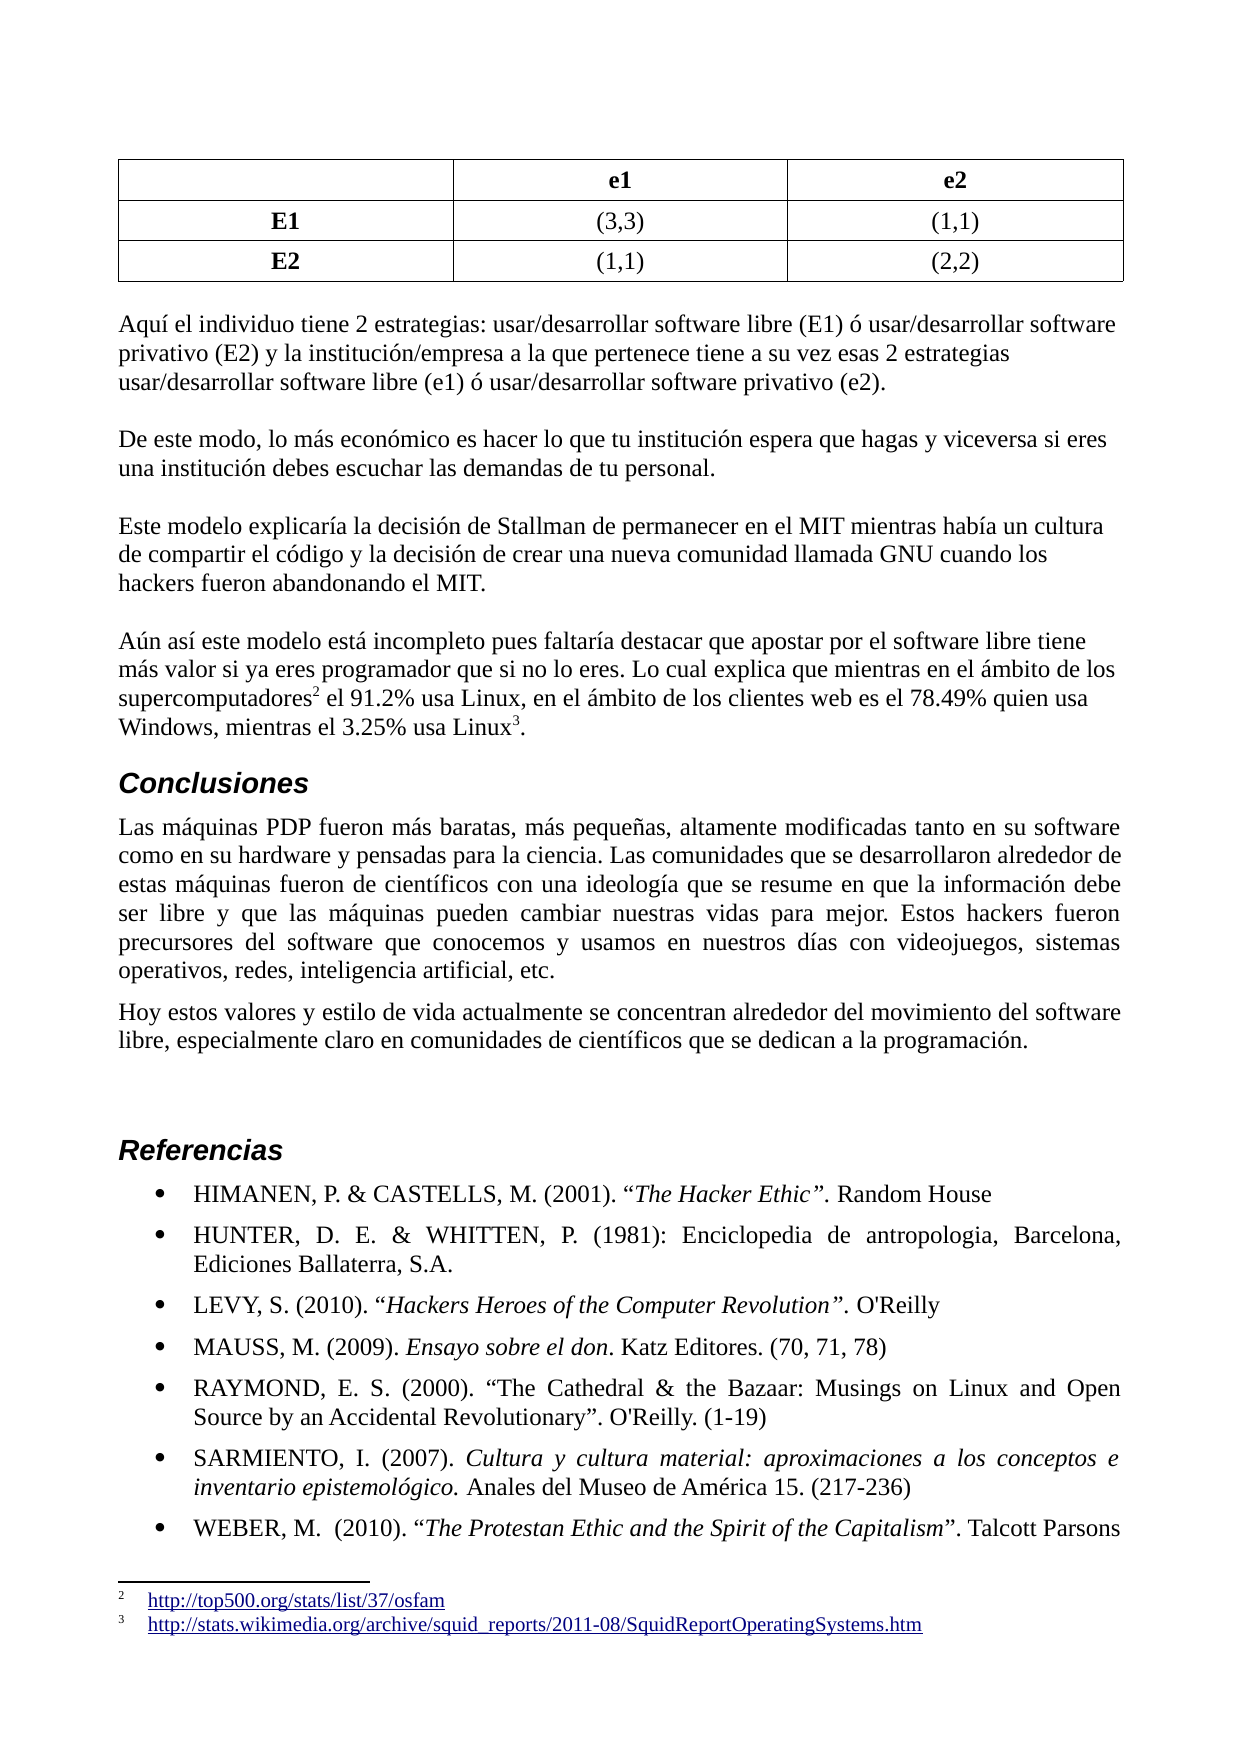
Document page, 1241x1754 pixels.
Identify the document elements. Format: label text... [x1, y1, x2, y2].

table_cell (1,1) [454, 241, 787, 281]
subtitle Conclusiones [118, 766, 1122, 799]
subtitle Referencias [118, 1133, 1122, 1167]
table_cell (2,2) [788, 241, 1123, 281]
text De este modo, lo más económico es hacer lo que tu institución espera que hagas y viceversa si eres una institución debes escuchar las demandas de tu personal. [118, 424, 1122, 482]
table_cell E2 [119, 241, 453, 281]
table_cell E1 [119, 201, 453, 240]
text http://top500.org/stats/list/37/osfam [118, 1588, 1122, 1612]
list Sarmiento, I. (2007). Cultura y cultura material: aproximaciones a los conceptos e inventario epistemológico. Anales del Museo de América 15. (217-236) [156, 1443, 1122, 1500]
table_header e2 [788, 160, 1123, 200]
text Aquí el individuo tiene 2 estrategias: usar/desarrollar software libre (E1) ó usar/desarrollar software privativo (E2) y la institución/empresa a la que pertenece tiene a su vez esas 2 estrategias usar/desarrollar software libre (e1) ó usar/desarrollar software privativo (e2). [118, 309, 1122, 396]
table_header [119, 160, 453, 200]
text Este modelo explicaría la decisión de Stallman de permanecer en el MIT mientras había un cultura de compartir el código y la decisión de crear una nueva comunidad llamada GNU cuando los hackers fueron abandonando el MIT. [118, 511, 1122, 597]
list HUNTER, D. E. & WHITTEN, P. (1981): Enciclopedia de antropologia, Barcelona, Ediciones Ballaterra, S.A. [156, 1220, 1122, 1278]
text http://stats.wikimedia.org/archive/squid_reports/2011-08/SquidReportOperatingSystems.htm [118, 1612, 1122, 1636]
text Las máquinas PDP fueron más baratas, más pequeñas, altamente modificadas tanto en su software como en su hardware y pensadas para la ciencia. Las comunidades que se desarrollaron alrededor de estas máquinas fueron de científicos con una ideología que se resume en que la información debe ser libre y que las máquinas pueden cambiar nuestras vidas para mejor. Estos hackers fueron precursores del software que conocemos y usamos en nuestros días con videojuegos, sistemas operativos, redes, inteligencia artificial, etc. [118, 812, 1122, 984]
text Hoy estos valores y estilo de vida actualmente se concentran alrededor del movimiento del software libre, especialmente claro en comunidades de científicos que se dedican a la programación. [118, 997, 1122, 1054]
list Weber, M. (2010). “The Protestan Ethic and the Spirit of the Capitalism”. Talcott Parsons [156, 1513, 1122, 1542]
list Levy, S. (2010). “Hackers Heroes of the Computer Revolution”. O'Reilly [156, 1290, 1122, 1319]
list Mauss, M. (2009). Ensayo sobre el don. Katz Editores. (70, 71, 78) [156, 1332, 1122, 1360]
list Himanen, P. & Castells, M. (2001). “The Hacker Ethic”. Random House [156, 1179, 1122, 1208]
text Aún así este modelo está incompleto pues faltaría destacar que apostar por el software libre tiene más valor si ya eres programador que si no lo eres. Lo cual explica que mientras en el ámbito de los supercomputadores el 91.2% usa Linux, en el ámbito de los clientes web es el 78.49% quien usa Windows, mientras el 3.25% usa Linux. [118, 626, 1122, 741]
list Raymond, E. S. (2000). “The Cathedral & the Bazaar: Musings on Linux and Open Source by an Accidental Revolutionary”. O'Reilly. (1-19) [156, 1373, 1122, 1430]
table_cell (3,3) [454, 201, 787, 240]
table_cell (1,1) [788, 201, 1123, 240]
table_header e1 [454, 160, 787, 200]
